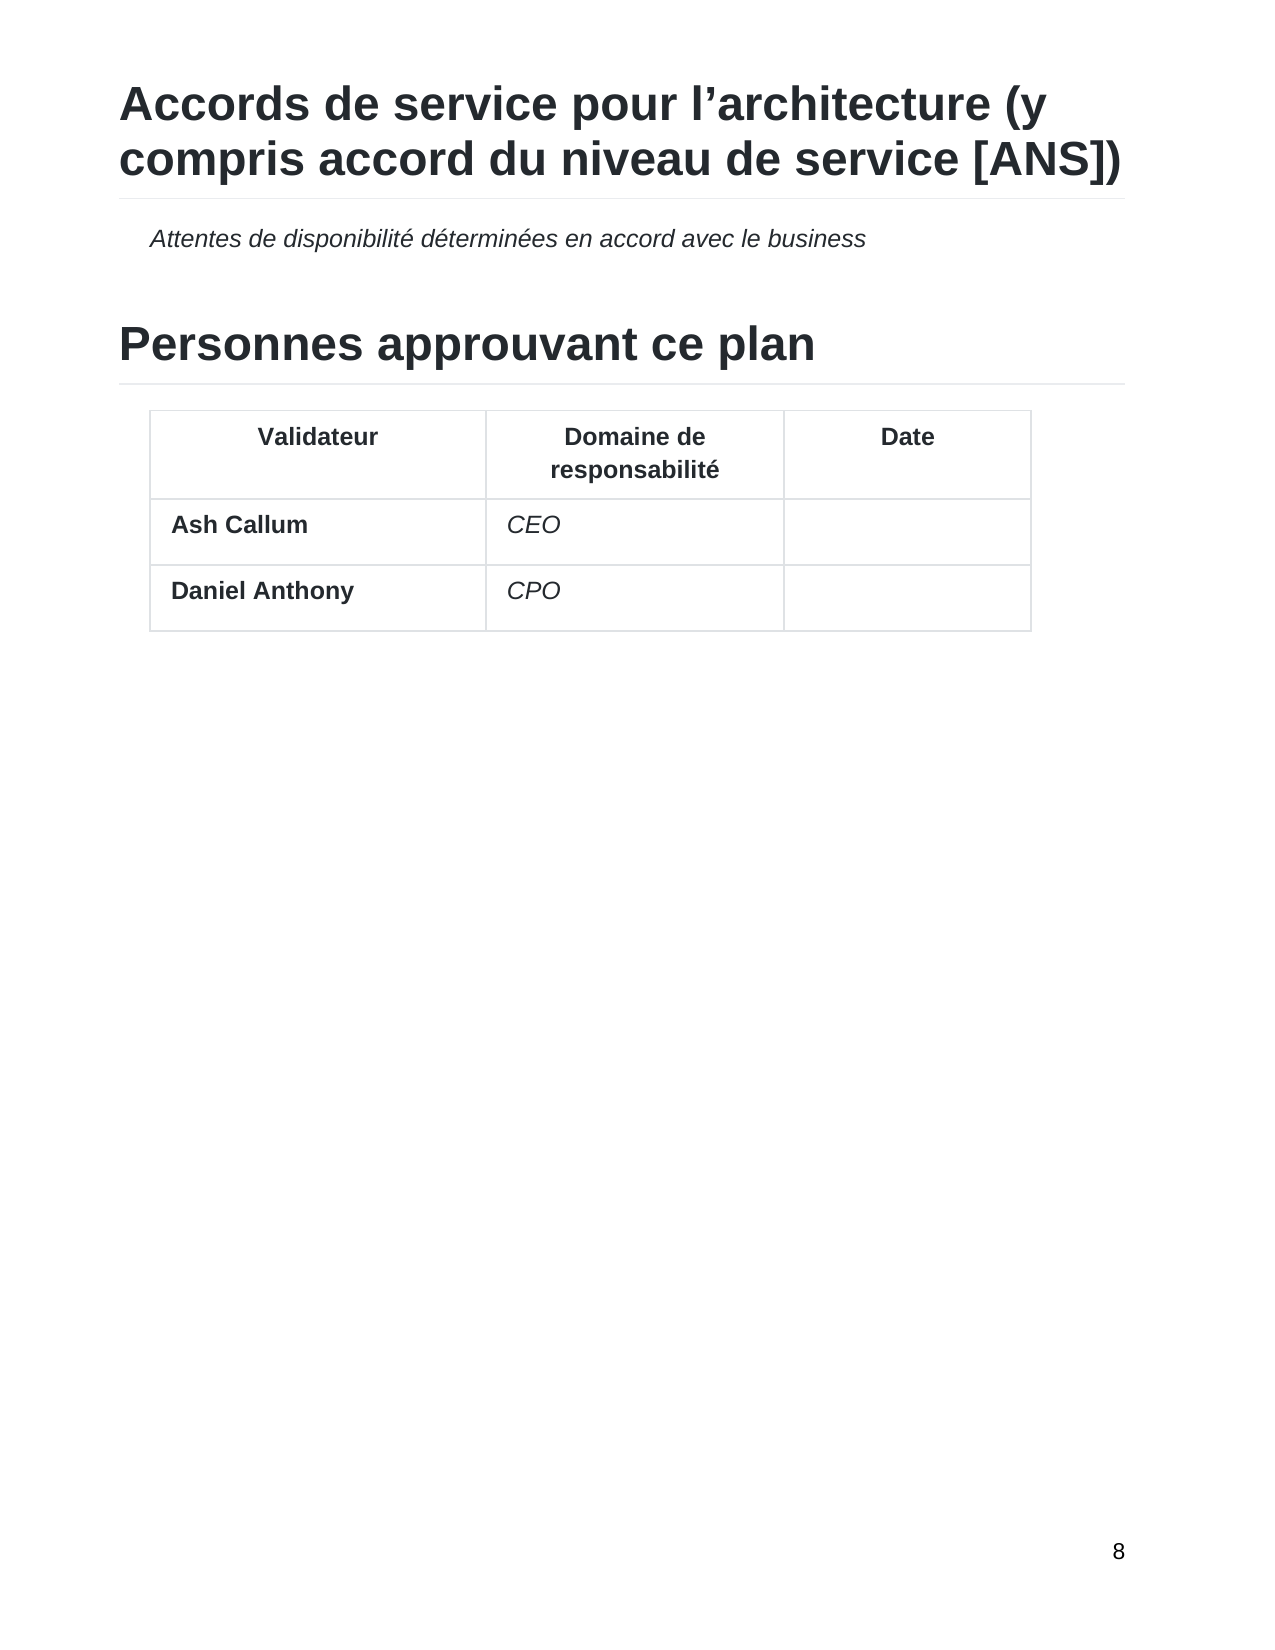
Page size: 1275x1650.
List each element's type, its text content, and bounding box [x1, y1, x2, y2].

table_cell [785, 566, 1030, 630]
table_header Domaine de responsabilité [487, 411, 783, 498]
text Attentes de disponibilité déterminées en accord avec le business [150, 224, 1125, 253]
table_cell Daniel Anthony [151, 566, 485, 630]
subtitle Personnes approuvant ce plan [119, 316, 1125, 383]
table_cell CPO [487, 566, 783, 630]
table_cell CEO [487, 500, 783, 564]
table_header Validateur [151, 411, 485, 498]
subtitle Accords de service pour l’architecture (y compris accord du niveau de service [ANS]) [119, 75, 1125, 198]
table_header Date [785, 411, 1030, 498]
table_cell [785, 500, 1030, 564]
table_cell Ash Callum [151, 500, 485, 564]
